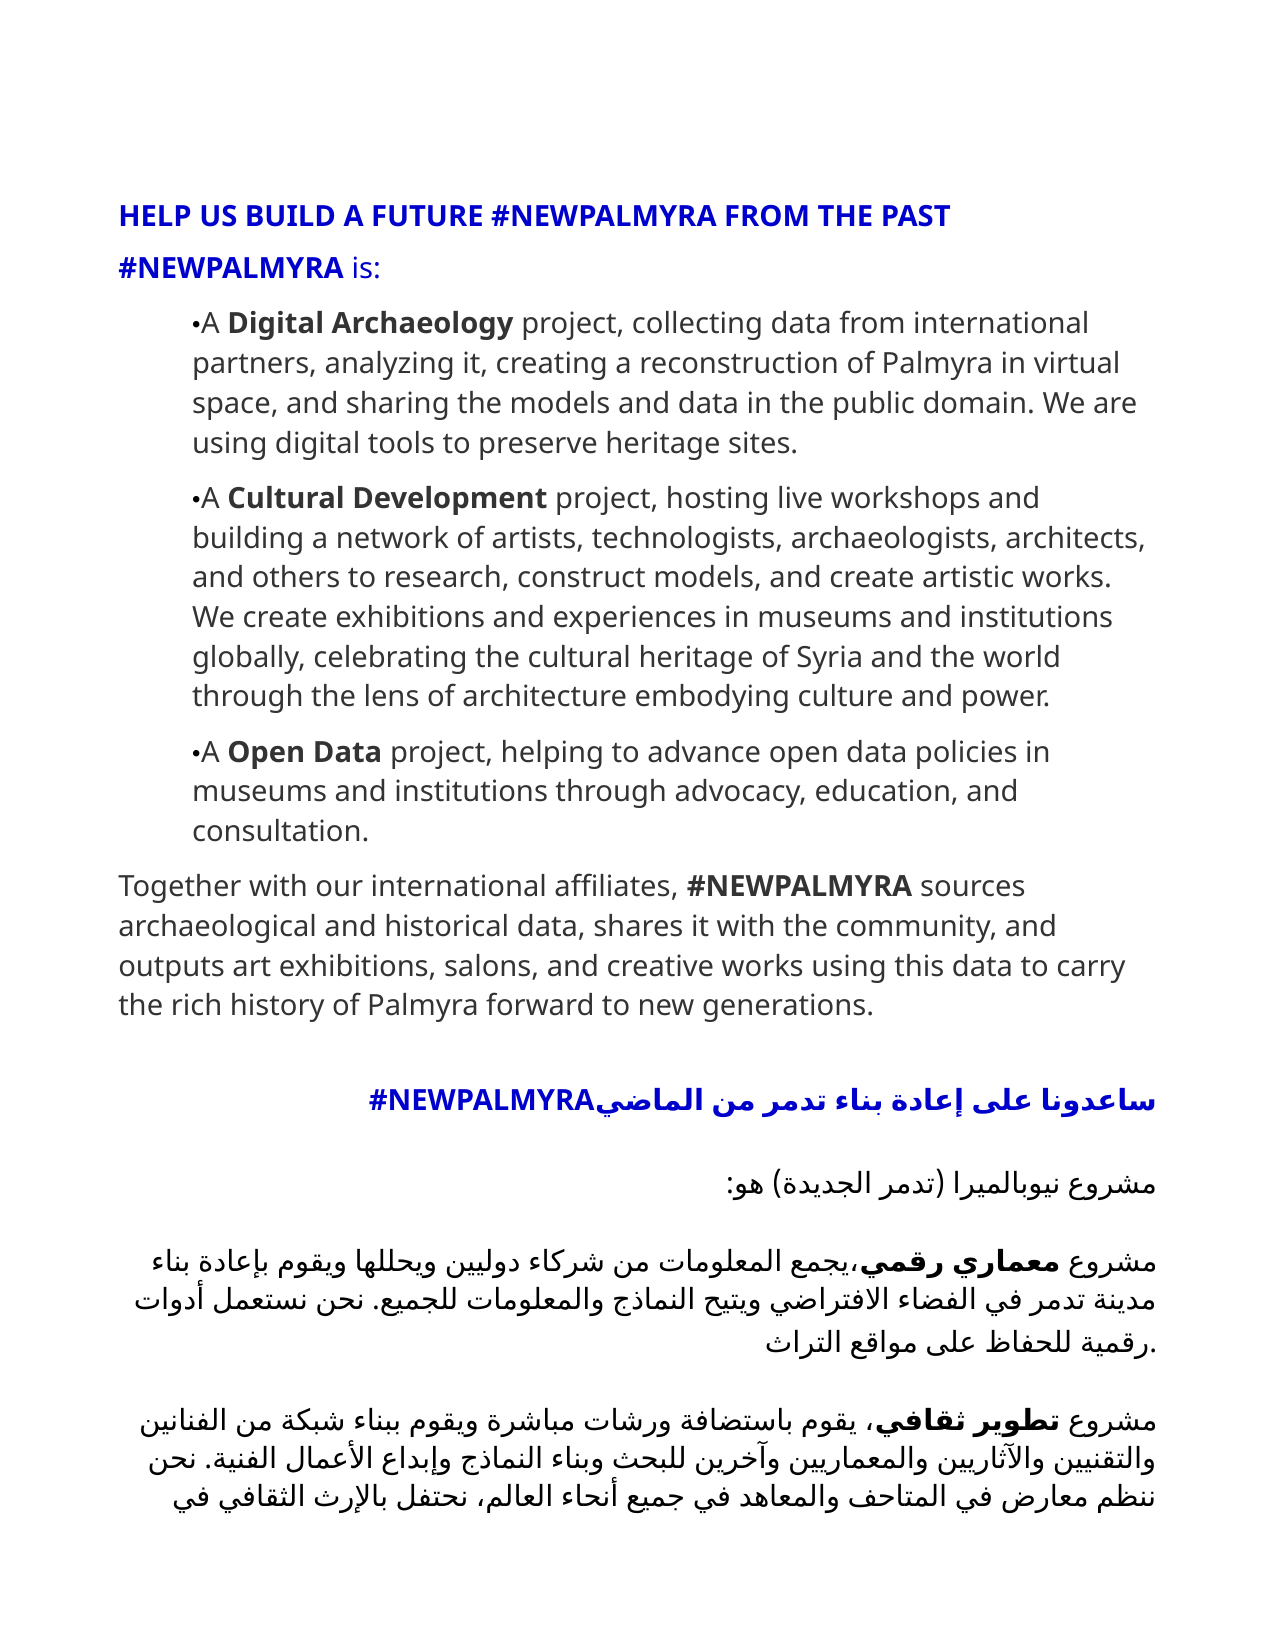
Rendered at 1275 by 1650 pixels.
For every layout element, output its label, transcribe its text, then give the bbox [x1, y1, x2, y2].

list A Cultural Development project, hosting live workshops and building a network of artists, technologists, archaeologists, architects, and others to research, construct models, and create artistic works. We create exhibitions and experiences in museums and institutions globally, celebrating the cultural heritage of Syria and the world through the lens of architecture embodying culture and power. [118, 477, 1157, 715]
text #NEWPALMYRAساعدونا على إعادة بناء تدمر من الماضي [118, 1080, 1157, 1123]
text Together with our international affiliates, #NEWPALMYRA sources archaeological and historical data, shares it with the community, and outputs art exhibitions, salons, and creative works using this data to carry the rich history of Palmyra forward to new generations. [118, 866, 1157, 1024]
text #NEWPALMYRA is: [118, 247, 1157, 287]
text مشروع معماري رقمي،يجمع المعلومات من شركاء دوليين ويحللها ويقوم بإعادة بناء مدينة تدمر في الفضاء الافتراضي ويتيح النماذج والمعلومات للجميع. نحن نستعمل أدوات رقمية للحفاظ على مواقع التراث. [118, 1245, 1157, 1364]
text مشروع تطوير ثقافي، يقوم باستضافة ورشات مباشرة ويقوم ببناء شبكة من الفنانين والتقنيين والآثاريين والمعماريين وآخرين للبحث وبناء النماذج وإبداع الأعمال الفنية. نحن ننظم معارض في المتاحف والمعاهد في جميع أنحاء العالم، نحتفل بالإرث الثقافي في سوريا والعالم من ناحية ثقافية ومعمارية. [118, 1404, 1157, 1518]
subtitle HELP US BUILD A FUTURE #NEWPALMYRA FROM THE PAST [118, 195, 1157, 235]
list A Digital Archaeology project, collecting data from international partners, analyzing it, creating a reconstruction of Palmyra in virtual space, and sharing the models and data in the public domain. We are using digital tools to preserve heritage sites. [118, 303, 1157, 462]
text :مشروع نيوبالميرا (تدمر الجديدة) هو [118, 1162, 1157, 1205]
list A Open Data project, helping to advance open data policies in museums and institutions through advocacy, education, and consultation. [118, 731, 1157, 850]
